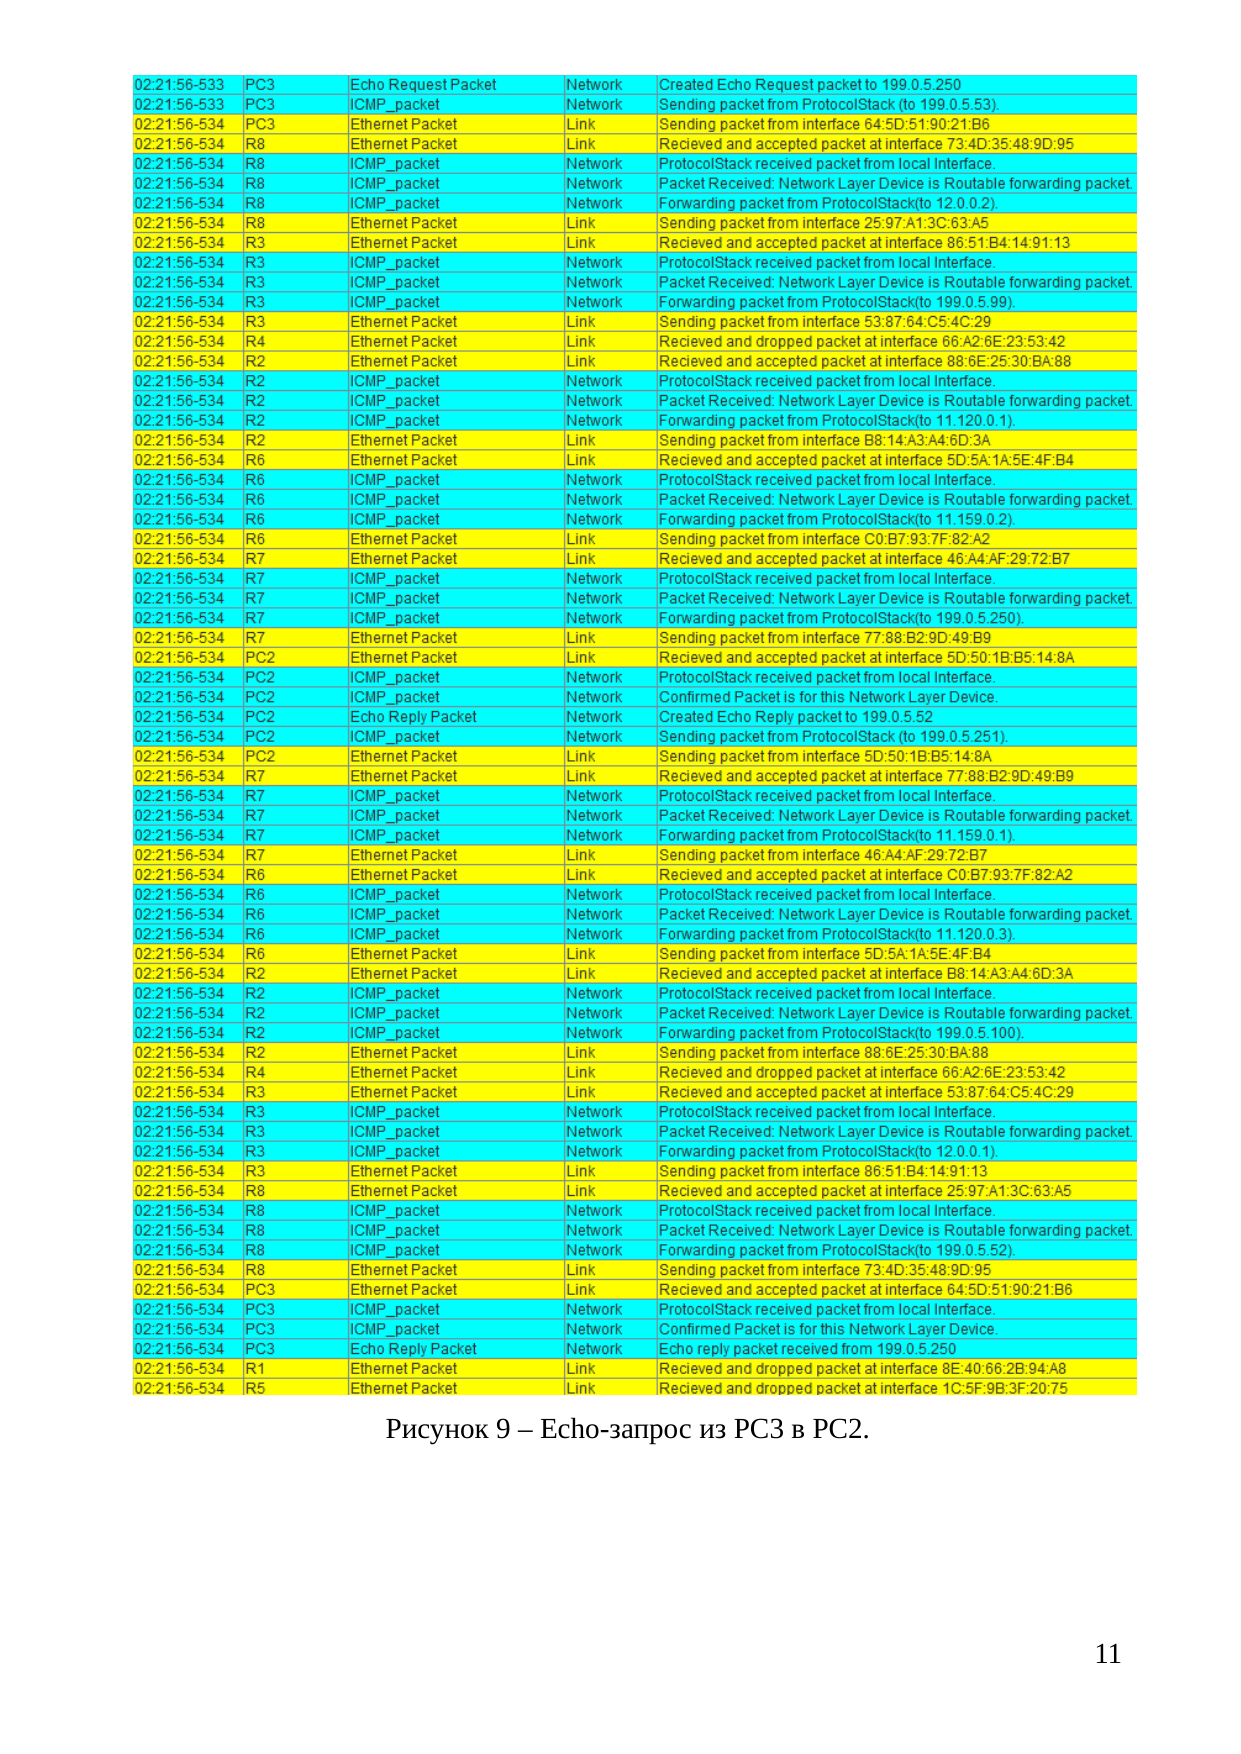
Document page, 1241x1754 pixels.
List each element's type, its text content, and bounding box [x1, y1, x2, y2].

text Рисунок 9 – Echo-запрос из PC3 в PC2. [133, 1412, 1122, 1445]
